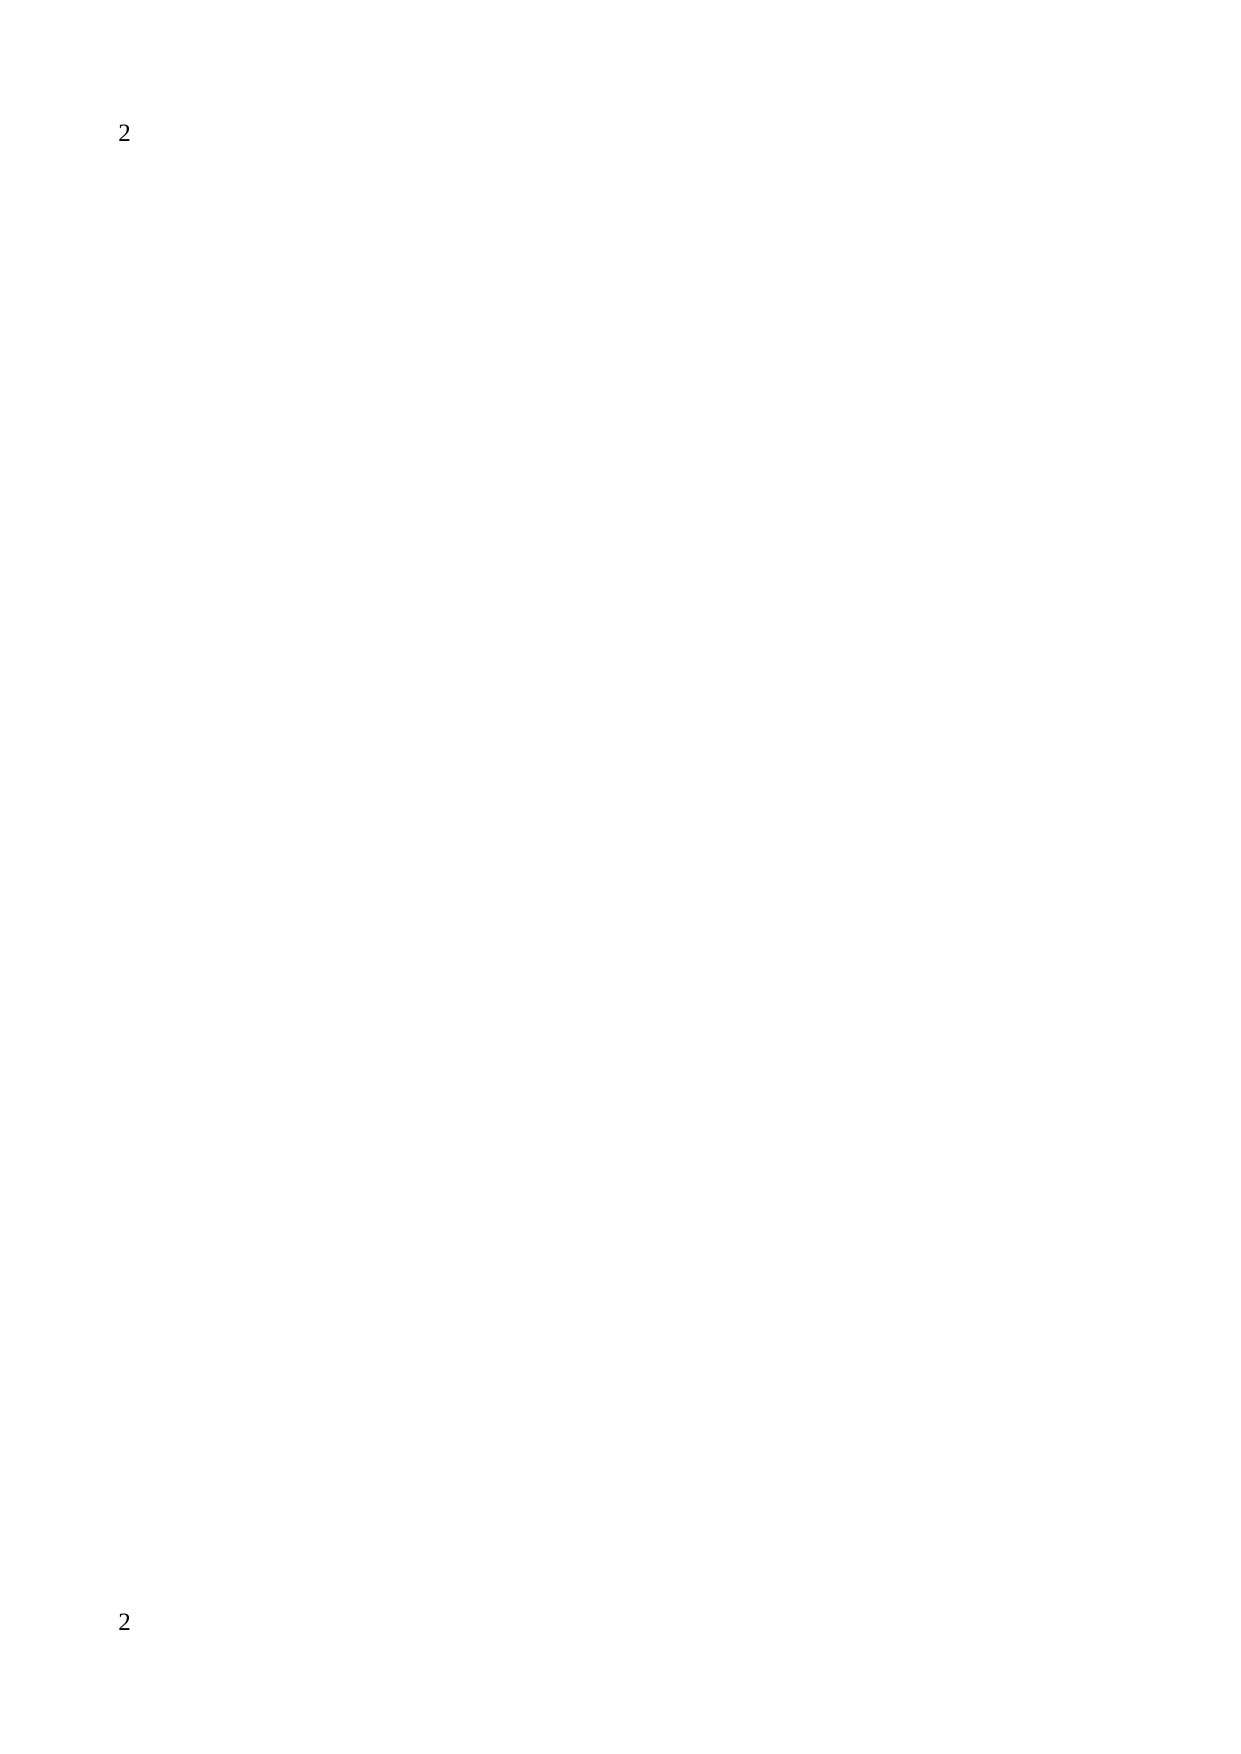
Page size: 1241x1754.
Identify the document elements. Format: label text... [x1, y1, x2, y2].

text 2 [118, 118, 1122, 147]
